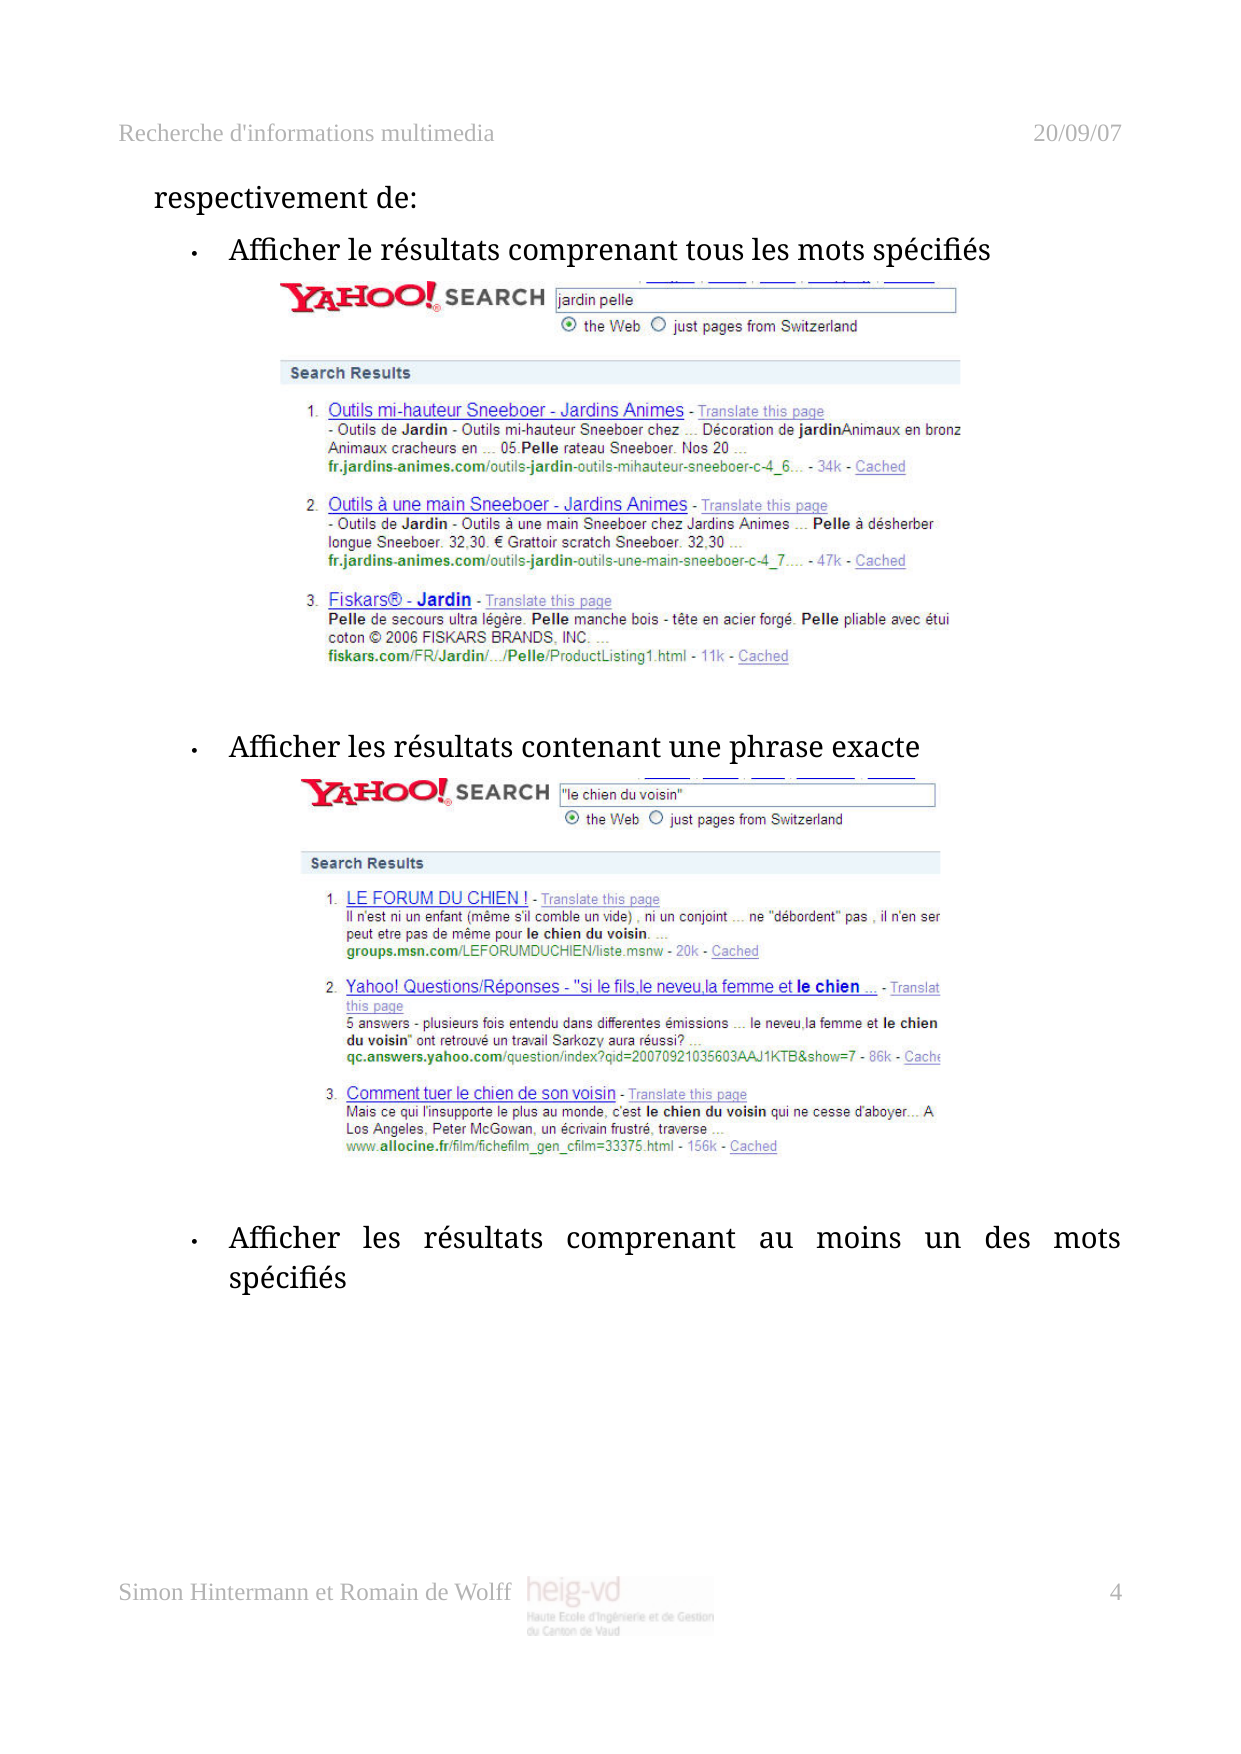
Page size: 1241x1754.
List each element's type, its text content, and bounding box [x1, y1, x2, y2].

picture [279, 281, 961, 675]
picture [299, 778, 941, 1165]
list Afficher les résultats comprenant au moins un des mots spécifiés [191, 1217, 1122, 1297]
picture [527, 1576, 714, 1636]
list Afficher les résultats contenant une phrase exacte [191, 727, 1122, 766]
text respectivement de: [153, 177, 1122, 217]
list Afficher le résultats comprenant tous les mots spécifiés [191, 229, 1122, 269]
